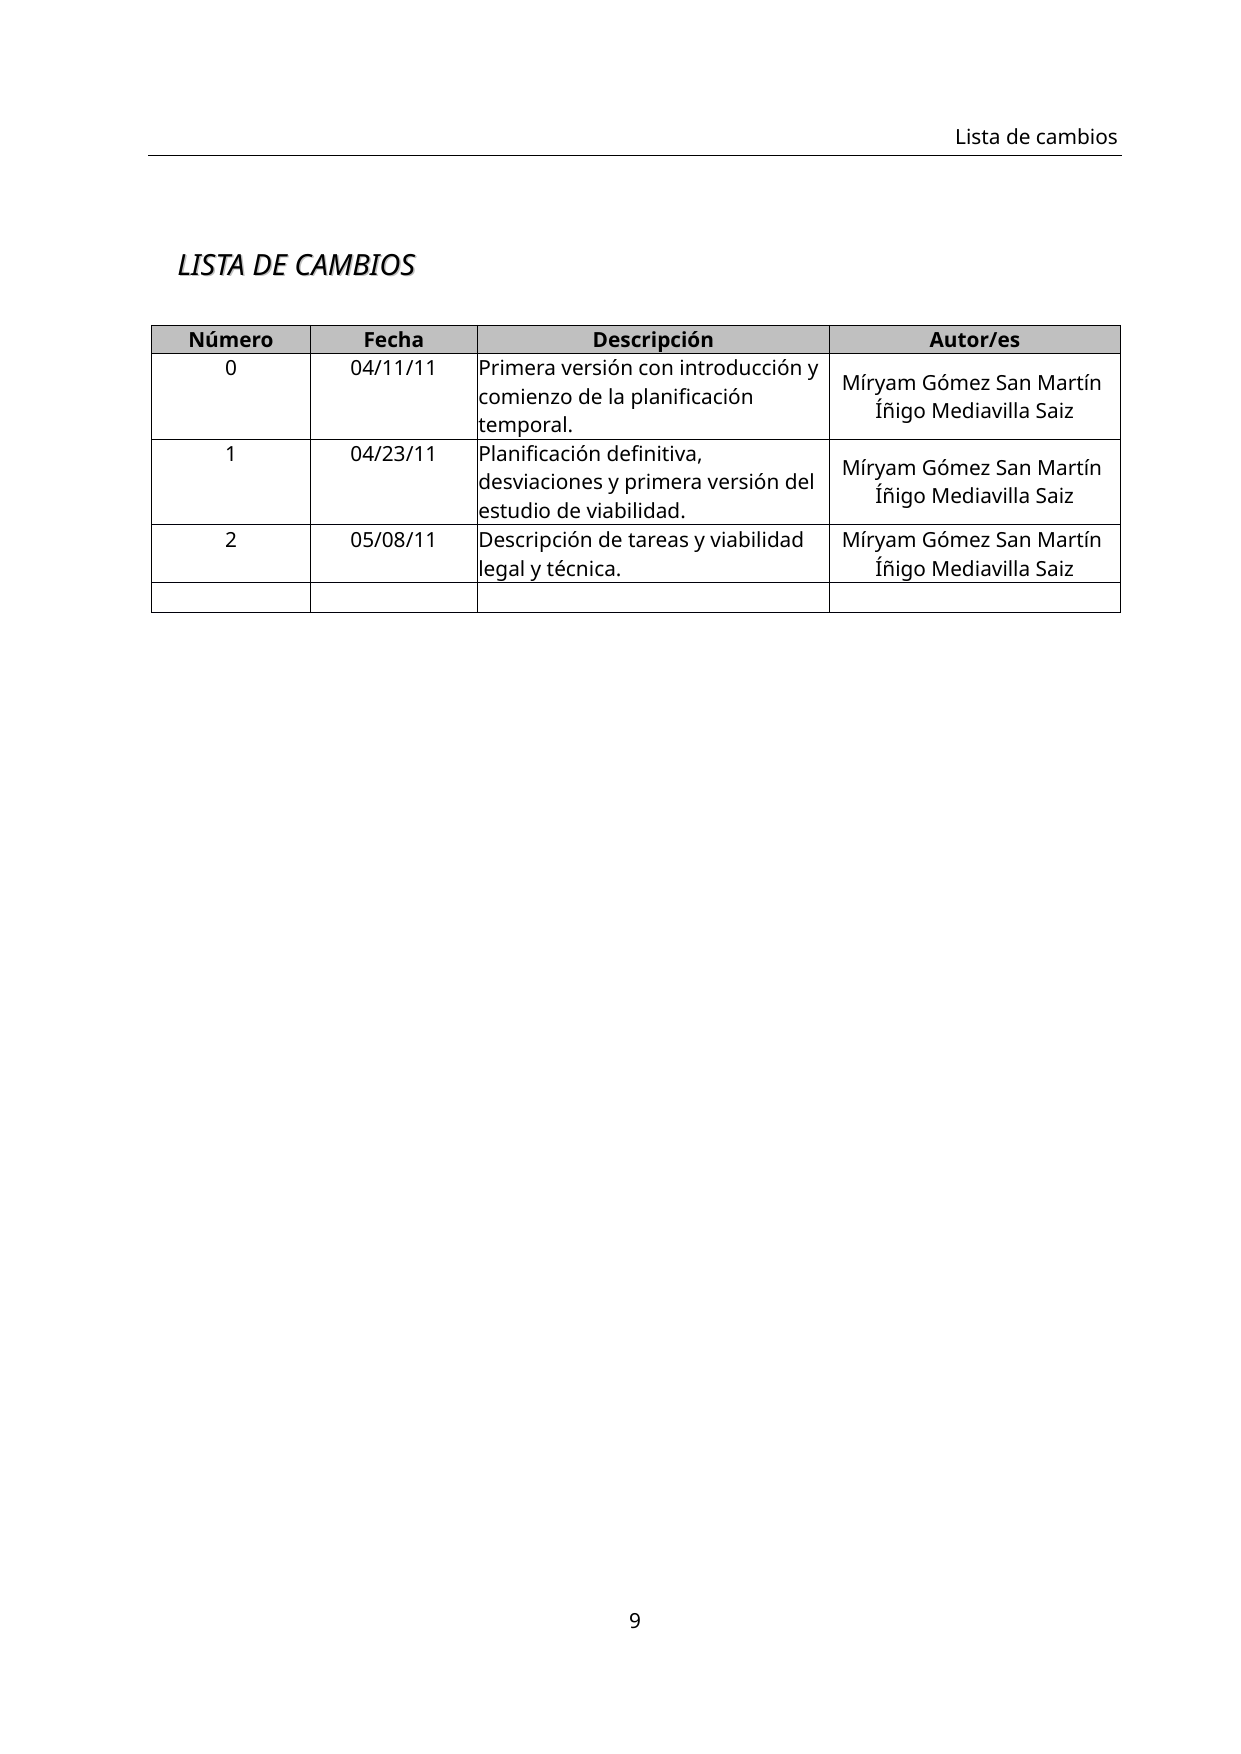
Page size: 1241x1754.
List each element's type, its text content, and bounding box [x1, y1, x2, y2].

table_cell [830, 583, 1120, 612]
table_cell Descripción de tareas y viabilidad legal y técnica. [478, 525, 829, 582]
table_cell [152, 583, 310, 612]
table_cell Míryam Gómez San Martín Íñigo Mediavilla Saiz [830, 354, 1120, 439]
table_cell 23/04/11 [311, 440, 477, 524]
table_cell Míryam Gómez San Martín Íñigo Mediavilla Saiz [830, 440, 1120, 524]
subtitle Lista de cambios [177, 244, 1122, 284]
table_header Descripción [478, 326, 829, 353]
table_cell 2 [152, 525, 310, 582]
table_cell [478, 583, 829, 612]
table_cell Planificación definitiva, desviaciones y primera versión del estudio de viabilidad. [478, 440, 829, 524]
table_cell [311, 583, 477, 612]
table_cell 0 [152, 354, 310, 439]
table_cell 1 [152, 440, 310, 524]
table_header Fecha [311, 326, 477, 353]
table_header Número [152, 326, 310, 353]
table_cell Míryam Gómez San Martín Íñigo Mediavilla Saiz [830, 525, 1120, 582]
table_cell Primera versión con introducción y comienzo de la planificación temporal. [478, 354, 829, 439]
table_header Autor/es [830, 326, 1120, 353]
table_cell 08/05/11 [311, 525, 477, 582]
table_cell 11/04/11 [311, 354, 477, 439]
